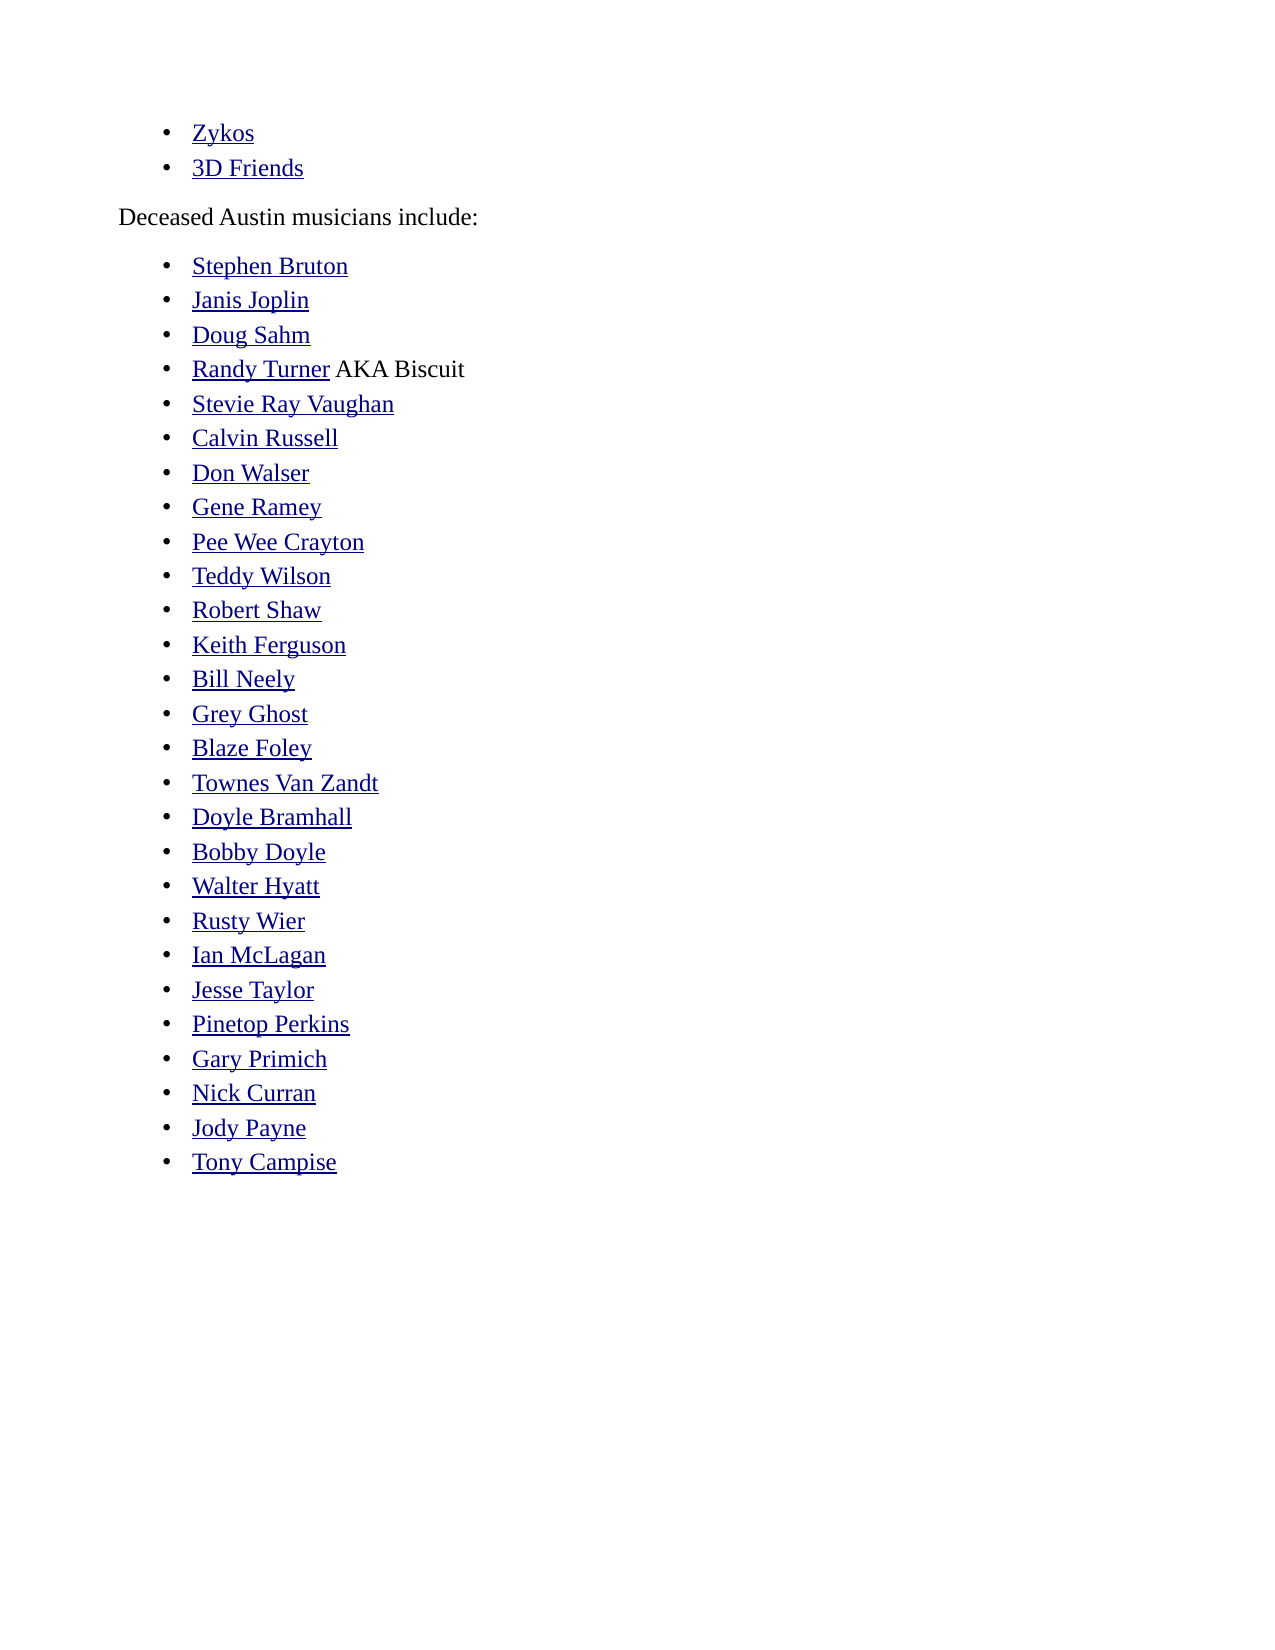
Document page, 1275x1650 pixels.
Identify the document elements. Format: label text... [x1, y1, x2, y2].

list Calvin Russell [162, 423, 1157, 452]
list Walter Hyatt [162, 871, 1157, 900]
text Deceased Austin musicians include: [118, 202, 1157, 230]
list Bill Neely [162, 664, 1157, 693]
list Jody Payne [162, 1113, 1157, 1141]
list Janis Joplin [162, 285, 1157, 314]
list Gene Ramey [162, 492, 1157, 521]
list Stevie Ray Vaughan [162, 389, 1157, 417]
list Townes Van Zandt [162, 768, 1157, 797]
list Grey Ghost [162, 699, 1157, 728]
list Doug Sahm [162, 320, 1157, 348]
list 3D Friends [162, 153, 1157, 181]
list Bobby Doyle [162, 837, 1157, 866]
list Zykos [162, 118, 1157, 147]
list Stephen Bruton [162, 251, 1157, 279]
list Tony Campise [162, 1147, 1157, 1176]
list Blaze Foley [162, 733, 1157, 762]
list Nick Curran [162, 1078, 1157, 1107]
list Doyle Bramhall [162, 802, 1157, 831]
list Robert Shaw [162, 596, 1157, 624]
list Pee Wee Crayton [162, 527, 1157, 555]
list Rusty Wier [162, 906, 1157, 934]
list Jesse Taylor [162, 975, 1157, 1003]
list Ian McLagan [162, 940, 1157, 969]
list Keith Ferguson [162, 630, 1157, 659]
list Pinetop Perkins [162, 1009, 1157, 1038]
list Gary Primich [162, 1044, 1157, 1072]
list Teddy Wilson [162, 561, 1157, 590]
list Randy Turner AKA Biscuit [162, 354, 1157, 383]
list Don Walser [162, 458, 1157, 486]
